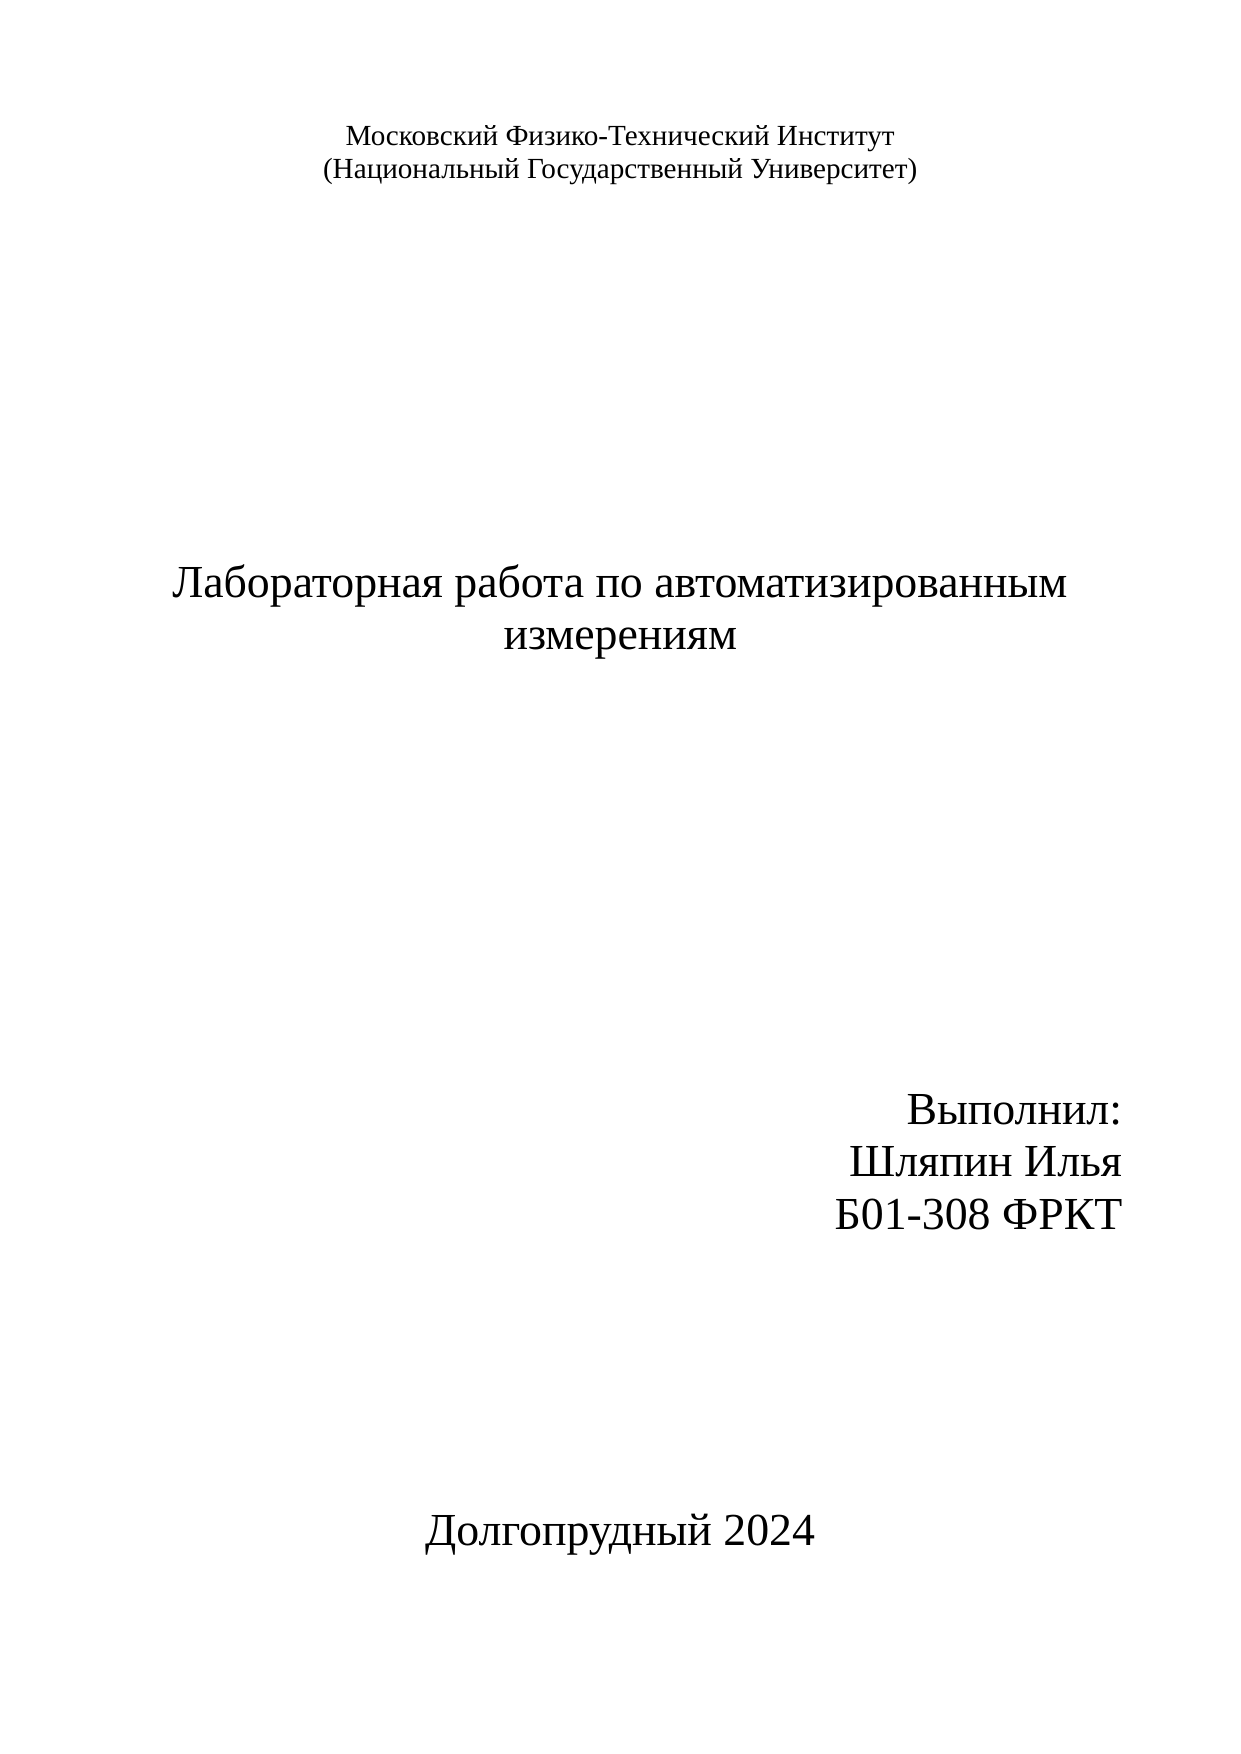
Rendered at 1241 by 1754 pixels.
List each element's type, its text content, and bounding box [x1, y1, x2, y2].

text Лабораторная работа по автоматизированным измерениям [118, 554, 1122, 659]
text Московский Физико-Технический Институт [118, 118, 1122, 152]
text Б01-308 ФРКТ [118, 1187, 1122, 1239]
text Шляпин Илья [118, 1134, 1122, 1187]
text (Национальный Государственный Университет) [118, 152, 1122, 185]
text Долгопрудный 2024 [118, 1503, 1122, 1556]
text Выполнил: [118, 1081, 1122, 1134]
